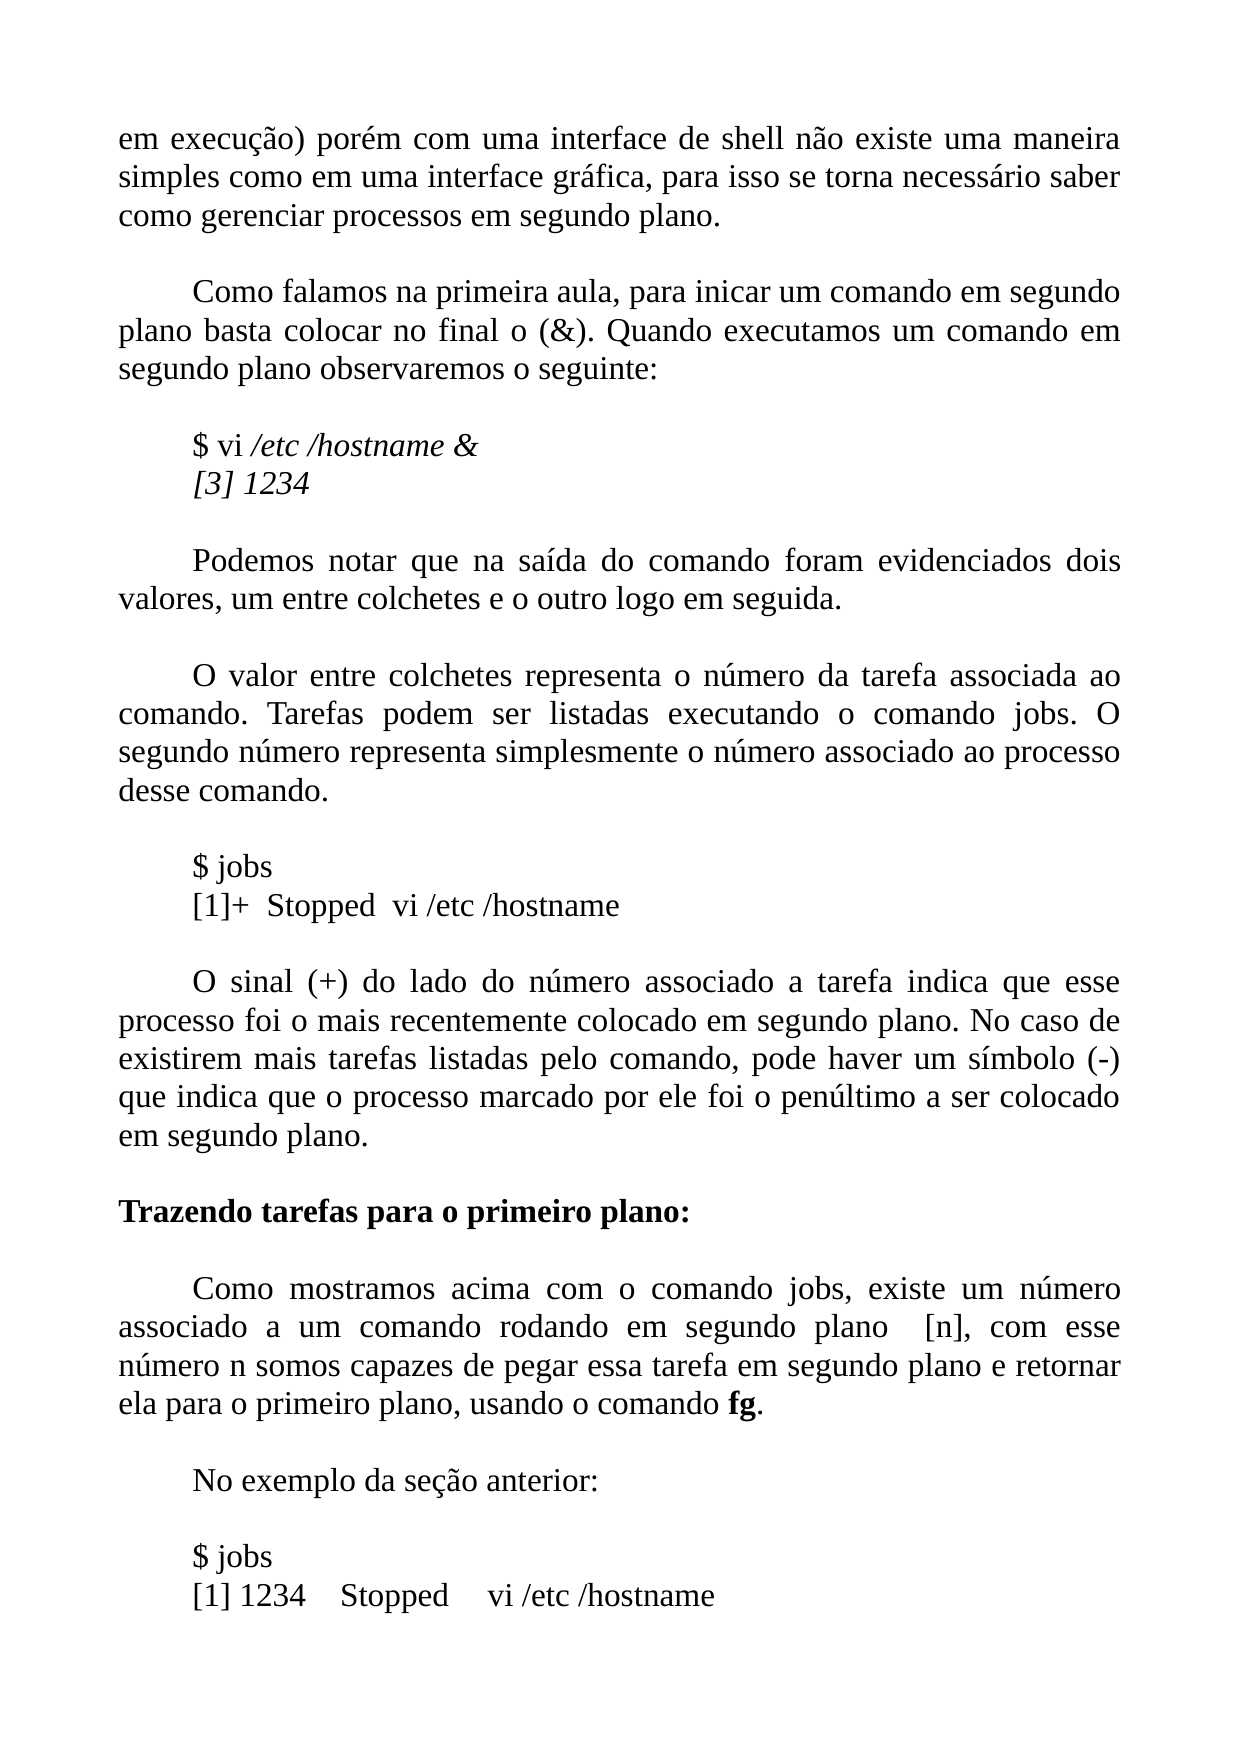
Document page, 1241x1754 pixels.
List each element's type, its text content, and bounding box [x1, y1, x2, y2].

text em execução) porém com uma interface de shell não existe uma maneira simples como em uma interface gráfica, para isso se torna necessário saber como gerenciar processos em segundo plano. [118, 118, 1122, 233]
text O valor entre colchetes representa o número da tarefa associada ao comando. Tarefas podem ser listadas executando o comando jobs. O segundo número representa simplesmente o número associado ao processo desse comando. [118, 655, 1122, 808]
text O sinal (+) do lado do número associado a tarefa indica que esse processo foi o mais recentemente colocado em segundo plano. No caso de existirem mais tarefas listadas pelo comando, pode haver um símbolo (-) que indica que o processo marcado por ele foi o penúltimo a ser colocado em segundo plano. [118, 961, 1122, 1153]
text Podemos notar que na saída do comando foram evidenciados dois valores, um entre colchetes e o outro logo em seguida. [118, 540, 1122, 616]
text $ jobs [118, 1536, 1122, 1575]
text Como mostramos acima com o comando jobs, existe um número associado a um comando rodando em segundo plano [n], com esse número n somos capazes de pegar essa tarefa em segundo plano e retornar ela para o primeiro plano, usando o comando fg. [118, 1268, 1122, 1421]
text Como falamos na primeira aula, para inicar um comando em segundo plano basta colocar no final o (&). Quando executamos um comando em segundo plano observaremos o seguinte: [118, 271, 1122, 386]
text No exemplo da seção anterior: [118, 1460, 1122, 1498]
text [1]+ Stopped vi /etc /hostname [118, 885, 1122, 923]
text $ jobs [118, 846, 1122, 885]
text $ vi /etc /hostname & [118, 425, 1122, 463]
text [1] 1234 Stopped vi /etc /hostname [118, 1575, 1122, 1613]
text Trazendo tarefas para o primeiro plano: [118, 1191, 1122, 1230]
text [3] 1234 [118, 463, 1122, 501]
